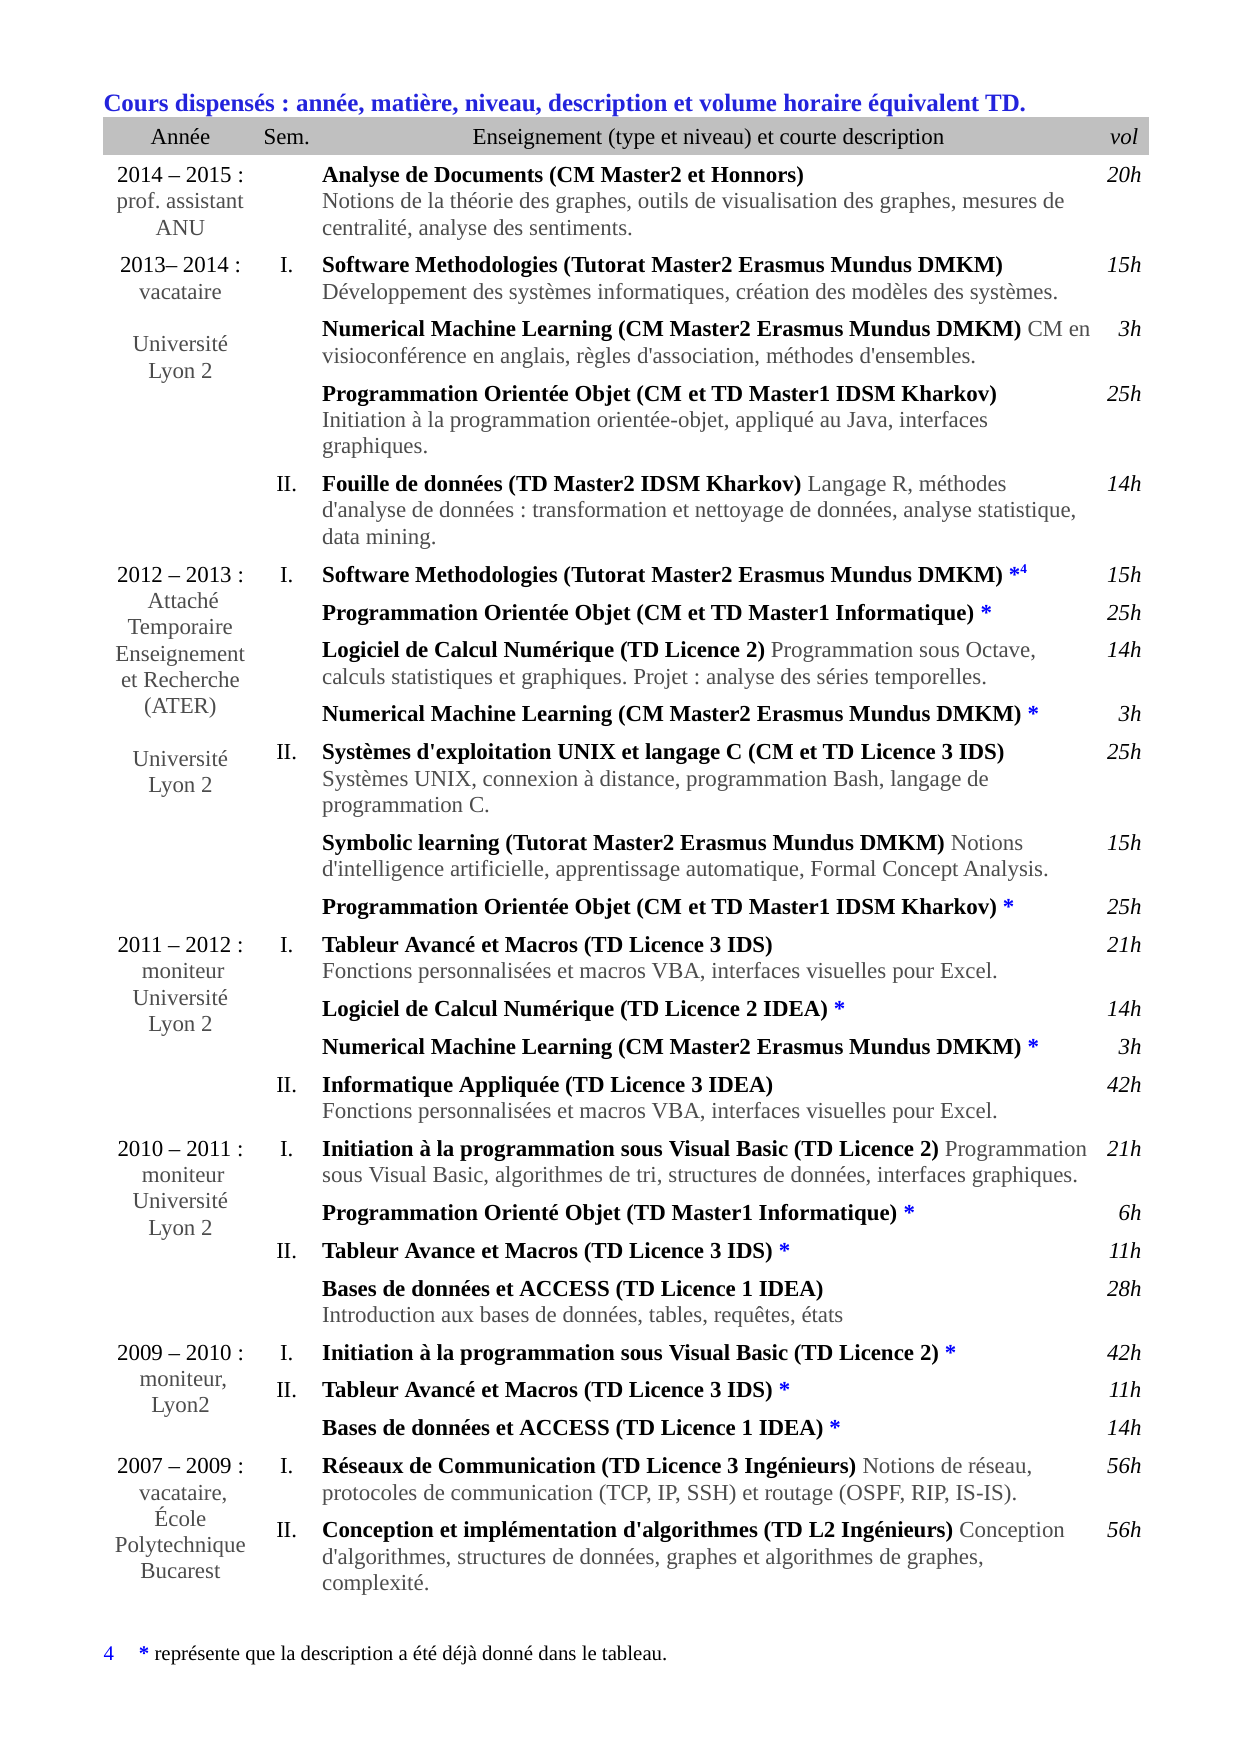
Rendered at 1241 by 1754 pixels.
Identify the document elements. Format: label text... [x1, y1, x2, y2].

table_cell Symbolic learning (Tutorat Master2 Erasmus Mundus DMKM) Notions d'intelligence artificielle, apprentissage automatique, Formal Concept Analysis. [316, 823, 1101, 887]
table_cell [257, 155, 316, 246]
table_cell II. [257, 733, 316, 925]
table_header Enseignement (type et niveau) et courte description [316, 117, 1101, 155]
table_cell 14h [1101, 631, 1149, 695]
table_cell II. [257, 1371, 316, 1446]
table_cell Numerical Machine Learning (CM Master2 Erasmus Mundus DMKM) * [316, 695, 1101, 733]
table_header vol [1101, 117, 1149, 155]
table_cell Software Methodologies (Tutorat Master2 Erasmus Mundus DMKM) * [316, 555, 1101, 593]
table_cell 56h [1101, 1446, 1149, 1511]
table_cell 2011 – 2012 : moniteur Université Lyon 2 [103, 925, 257, 1129]
table_cell Systèmes d'exploitation UNIX et langage C (CM et TD Licence 3 IDS) Systèmes UNIX, connexion à distance, programmation Bash, langage de programmation C. [316, 733, 1101, 823]
table_cell 2012 – 2013 : Attaché Temporaire Enseignement et Recherche (ATER) Université Lyon 2 [103, 555, 257, 925]
table_cell 21h [1101, 1129, 1149, 1193]
table_cell II. [257, 465, 316, 555]
table_cell 15h [1101, 555, 1149, 593]
table_cell II. [257, 1231, 316, 1333]
table_cell 11h [1101, 1231, 1149, 1269]
table_cell 25h [1101, 593, 1149, 631]
table_cell 11h [1101, 1371, 1149, 1409]
table_cell Informatique Appliquée (TD Licence 3 IDEA) Fonctions personnalisées et macros VBA, interfaces visuelles pour Excel. [316, 1065, 1101, 1129]
table_cell Tableur Avancé et Macros (TD Licence 3 IDS) Fonctions personnalisées et macros VBA, interfaces visuelles pour Excel. [316, 925, 1101, 989]
table_cell I. [257, 555, 316, 733]
table_cell I. [257, 1129, 316, 1231]
table_cell 42h [1101, 1333, 1149, 1371]
table_cell 14h [1101, 989, 1149, 1027]
table_cell 42h [1101, 1065, 1149, 1129]
table_cell 3h [1101, 1027, 1149, 1065]
table_cell 21h [1101, 925, 1149, 989]
table_cell Logiciel de Calcul Numérique (TD Licence 2 IDEA) * [316, 989, 1101, 1027]
table_cell Programmation Orienté Objet (TD Master1 Informatique) * [316, 1193, 1101, 1231]
table_header Année [103, 117, 257, 155]
table_header Sem. [257, 117, 316, 155]
table_cell I. [257, 1446, 316, 1511]
table_cell Analyse de Documents (CM Master2 et Honnors) Notions de la théorie des graphes, outils de visualisation des graphes, mesures de centralité, analyse des sentiments. [316, 155, 1101, 246]
table_cell 56h [1101, 1511, 1149, 1601]
table_cell Bases de données et ACCESS (TD Licence 1 IDEA) Introduction aux bases de données, tables, requêtes, états [316, 1269, 1101, 1333]
table_cell II. [257, 1065, 316, 1129]
table_cell 25h [1101, 374, 1149, 464]
table_cell 20h [1101, 155, 1149, 246]
table_cell 2010 – 2011 : moniteur Université Lyon 2 [103, 1129, 257, 1333]
table_cell Programmation Orientée Objet (CM et TD Master1 IDSM Kharkov) * [316, 887, 1101, 925]
table_cell 28h [1101, 1269, 1149, 1333]
table_cell 14h [1101, 465, 1149, 555]
table_cell I. [257, 925, 316, 1065]
table_cell I. [257, 1333, 316, 1371]
table_cell 2009 – 2010 : moniteur, Lyon2 [103, 1333, 257, 1446]
table_cell Réseaux de Communication (TD Licence 3 Ingénieurs) Notions de réseau, protocoles de communication (TCP, IP, SSH) et routage (OSPF, RIP, IS-IS). [316, 1446, 1101, 1511]
table_cell 2013– 2014 : vacataire Université Lyon 2 [103, 246, 257, 555]
table_cell 6h [1101, 1193, 1149, 1231]
table_cell Fouille de données (TD Master2 IDSM Kharkov) Langage R, méthodes d'analyse de données : transformation et nettoyage de données, analyse statistique, data mining. [316, 465, 1101, 555]
table_cell Numerical Machine Learning (CM Master2 Erasmus Mundus DMKM) CM en visioconférence en anglais, règles d'association, méthodes d'ensembles. [316, 310, 1101, 374]
table_cell 2014 – 2015 : prof. assistant ANU [103, 155, 257, 246]
table_cell 15h [1101, 823, 1149, 887]
table_cell 25h [1101, 733, 1149, 823]
table_cell Conception et implémentation d'algorithmes (TD L2 Ingénieurs) Conception d'algorithmes, structures de données, graphes et algorithmes de graphes, complexité. [316, 1511, 1101, 1601]
table_cell 15h [1101, 246, 1149, 310]
text Cours dispensés : année, matière, niveau, description et volume horaire équivalent TD. [103, 88, 1152, 117]
table_cell 25h [1101, 887, 1149, 925]
table_cell Bases de données et ACCESS (TD Licence 1 IDEA) * [316, 1409, 1101, 1446]
table_cell Initiation à la programmation sous Visual Basic (TD Licence 2) Programmation sous Visual Basic, algorithmes de tri, structures de données, interfaces graphiques. [316, 1129, 1101, 1193]
table_cell Programmation Orientée Objet (CM et TD Master1 Informatique) * [316, 593, 1101, 631]
table_cell II. [257, 1511, 316, 1601]
table_cell 3h [1101, 310, 1149, 374]
table_cell 3h [1101, 695, 1149, 733]
table_cell Logiciel de Calcul Numérique (TD Licence 2) Programmation sous Octave, calculs statistiques et graphiques. Projet : analyse des séries temporelles. [316, 631, 1101, 695]
table_cell Programmation Orientée Objet (CM et TD Master1 IDSM Kharkov) Initiation à la programmation orientée-objet, appliqué au Java, interfaces graphiques. [316, 374, 1101, 464]
table_cell Tableur Avance et Macros (TD Licence 3 IDS) * [316, 1231, 1101, 1269]
table_cell 14h [1101, 1409, 1149, 1446]
table_cell Tableur Avancé et Macros (TD Licence 3 IDS) * [316, 1371, 1101, 1409]
table_cell Initiation à la programmation sous Visual Basic (TD Licence 2) * [316, 1333, 1101, 1371]
table_cell I. [257, 246, 316, 464]
table_cell Software Methodologies (Tutorat Master2 Erasmus Mundus DMKM) Développement des systèmes informatiques, création des modèles des systèmes. [316, 246, 1101, 310]
table_cell Numerical Machine Learning (CM Master2 Erasmus Mundus DMKM) * [316, 1027, 1101, 1065]
table_cell 2007 – 2009 : vacataire, École Polytechnique Bucarest [103, 1446, 257, 1601]
